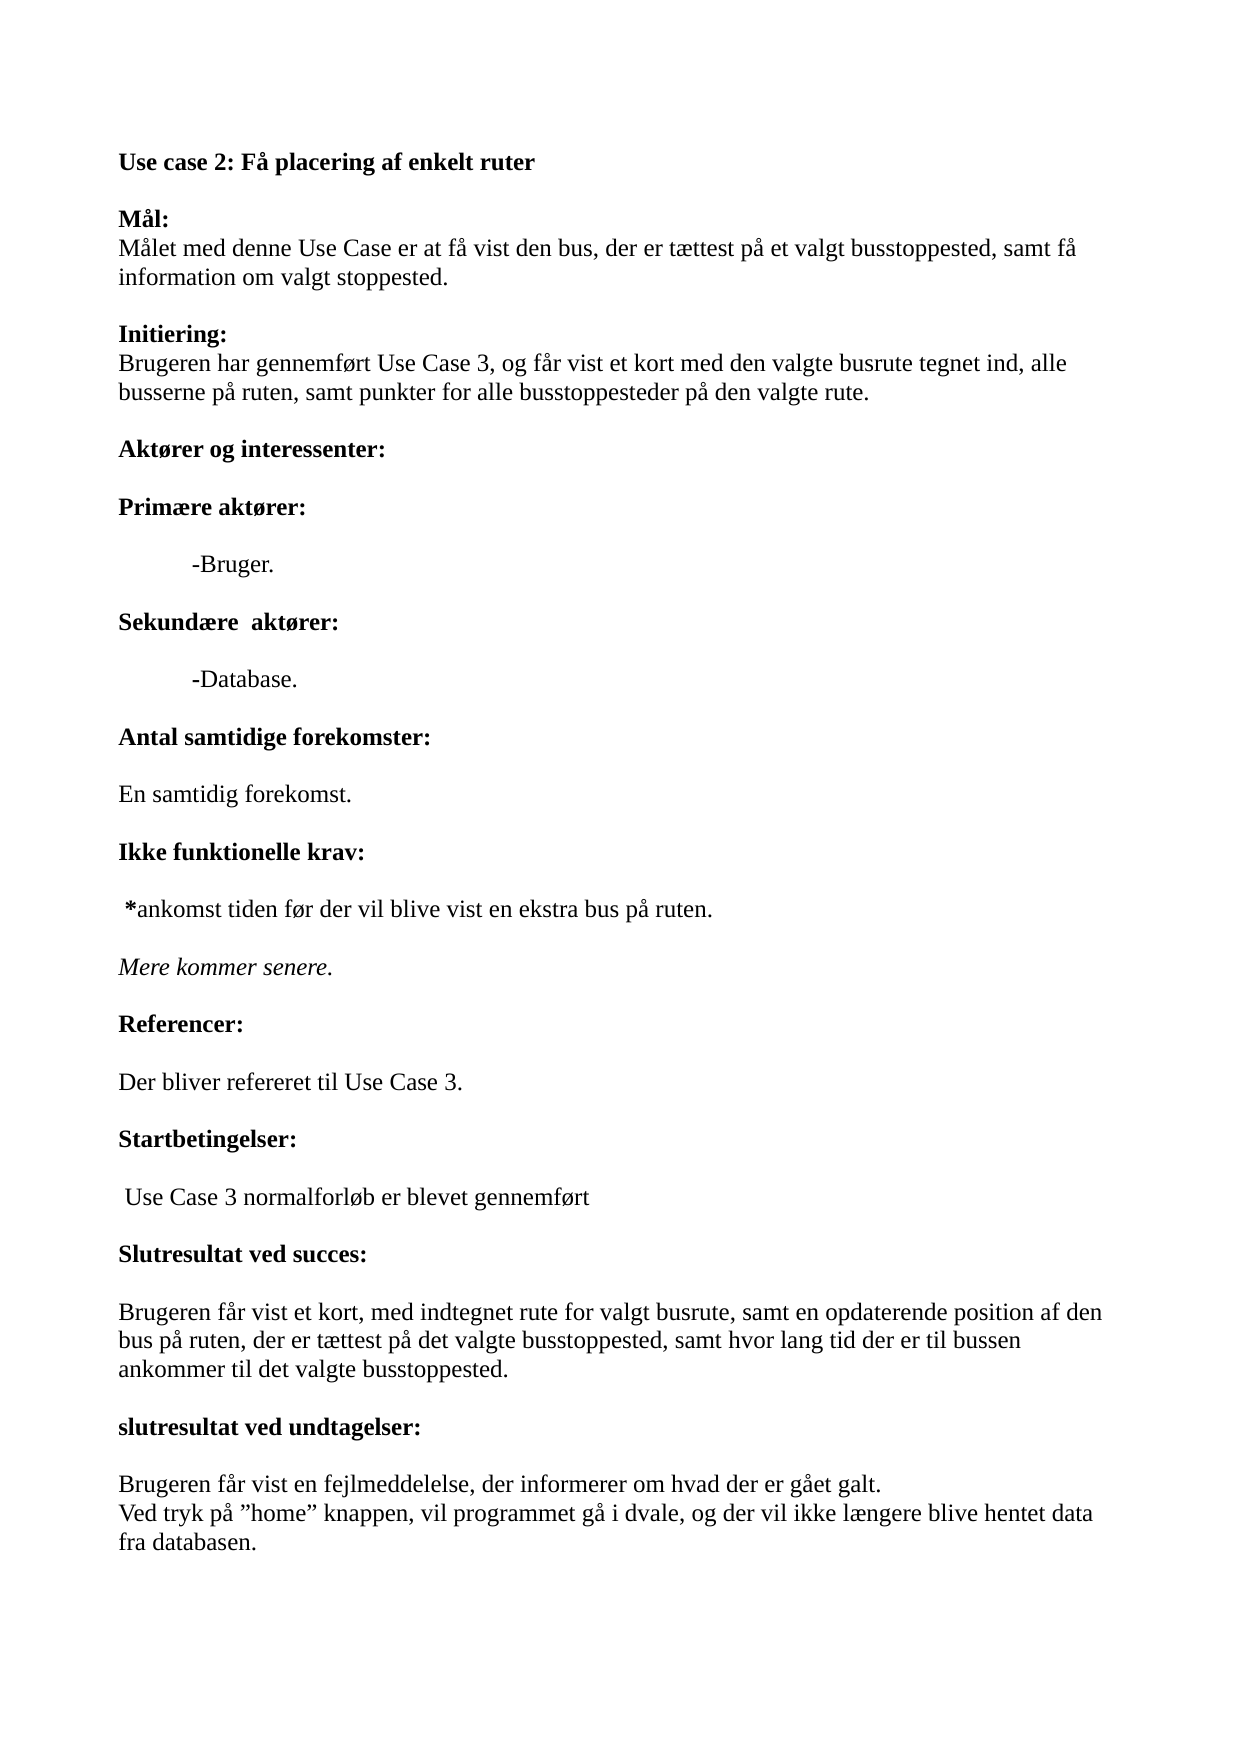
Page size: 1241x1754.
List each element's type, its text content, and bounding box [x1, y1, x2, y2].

text Sekundære aktører: [118, 607, 1122, 636]
text Antal samtidige forekomster: [118, 722, 1122, 751]
text -Bruger. [118, 549, 1122, 578]
text Referencer: [118, 1009, 1122, 1038]
text Primære aktører: [118, 492, 1122, 521]
text Startbetingelser: [118, 1124, 1122, 1153]
text Ikke funktionelle krav: [118, 837, 1122, 866]
text *ankomst tiden før der vil blive vist en ekstra bus på ruten. [118, 894, 1122, 923]
text Brugeren får vist et kort, med indtegnet rute for valgt busrute, samt en opdaterende position af den bus på ruten, der er tættest på det valgte busstoppested, samt hvor lang tid der er til bussen ankommer til det valgte busstoppested. [118, 1297, 1122, 1383]
text Der bliver refereret til Use Case 3. [118, 1067, 1122, 1096]
text Brugeren har gennemført Use Case 3, og får vist et kort med den valgte busrute tegnet ind, alle busserne på ruten, samt punkter for alle busstoppesteder på den valgte rute. [118, 348, 1122, 406]
text Slutresultat ved succes: [118, 1239, 1122, 1268]
text Brugeren får vist en fejlmeddelelse, der informerer om hvad der er gået galt. [118, 1469, 1122, 1498]
text Initiering: [118, 319, 1122, 348]
text Mål: [118, 204, 1122, 233]
text Aktører og interessenter: [118, 434, 1122, 463]
text Use case 2: Få placering af enkelt ruter [118, 147, 1122, 176]
text Ved tryk på ”home” knappen, vil programmet gå i dvale, og der vil ikke længere blive hentet data fra databasen. [118, 1498, 1122, 1556]
text Mere kommer senere. [118, 952, 1122, 981]
text Målet med denne Use Case er at få vist den bus, der er tættest på et valgt busstoppested, samt få information om valgt stoppested. [118, 233, 1122, 291]
text slutresultat ved undtagelser: [118, 1412, 1122, 1441]
text -Database. [118, 664, 1122, 693]
text Use Case 3 normalforløb er blevet gennemført [118, 1182, 1122, 1211]
text En samtidig forekomst. [118, 779, 1122, 808]
